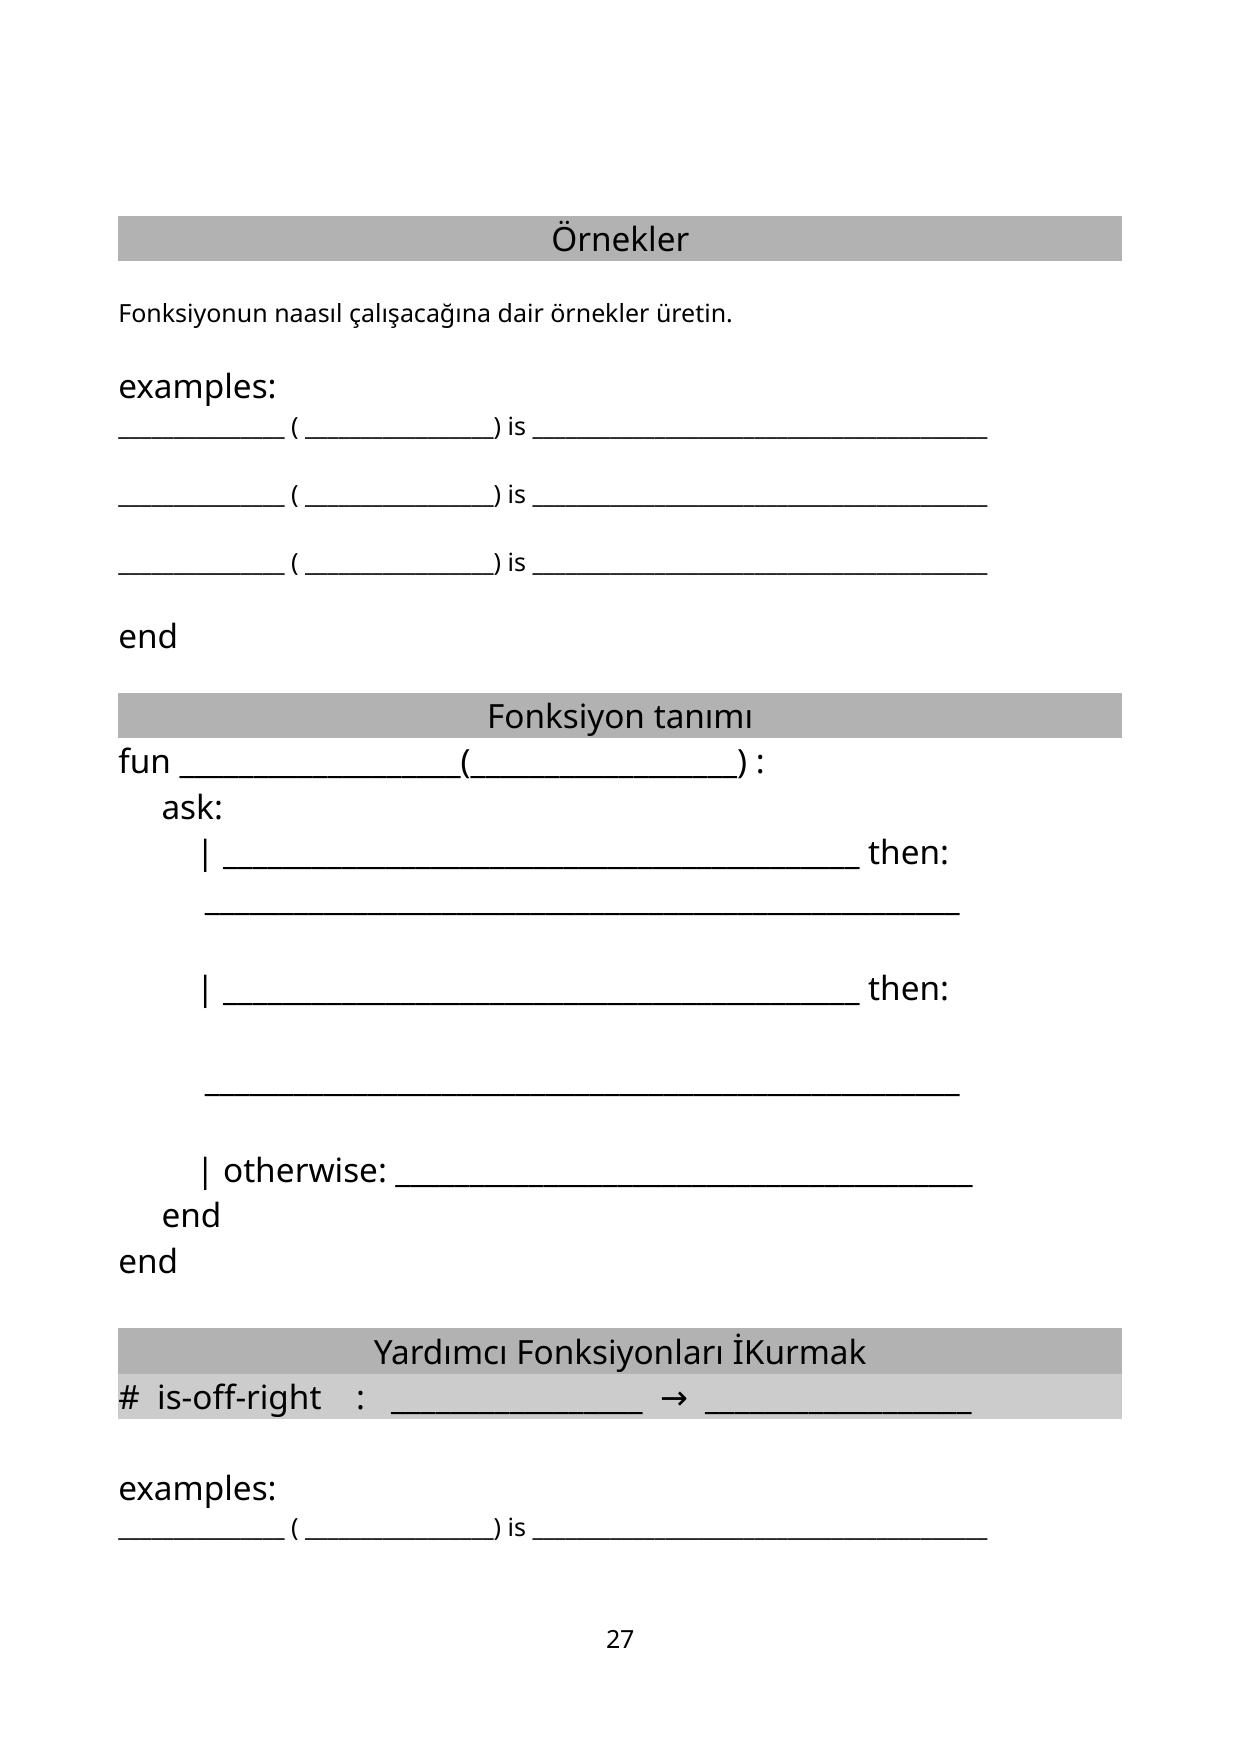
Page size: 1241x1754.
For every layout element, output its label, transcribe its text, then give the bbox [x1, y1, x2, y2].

text Örnekler [118, 216, 1122, 261]
text | otherwise: _______________________________________ [118, 1101, 1122, 1192]
text fun ___________________(__________________) : [118, 738, 1122, 783]
text _______________ ( _________________) is _________________________________________ [118, 477, 1122, 511]
text _______________ ( _________________) is _________________________________________ [118, 409, 1122, 443]
text ___________________________________________________ [118, 1011, 1122, 1101]
text # is-off-right : _________________ → __________________ [118, 1374, 1122, 1419]
text Yardımcı Fonksiyonları İKurmak [118, 1328, 1122, 1374]
text examples: [118, 363, 1122, 409]
text ask: [118, 783, 1122, 829]
text | ___________________________________________ then: [118, 829, 1122, 874]
text _______________ ( _________________) is _________________________________________ [118, 511, 1122, 579]
text end [118, 579, 1122, 658]
text Fonksiyonun naasıl çalışacağına dair örnekler üretin. [118, 295, 1122, 329]
text end [118, 1238, 1122, 1283]
text ___________________________________________________ [118, 874, 1122, 920]
text Fonksiyon tanımı [118, 693, 1122, 738]
text examples: [118, 1465, 1122, 1510]
text end [118, 1192, 1122, 1238]
text | ___________________________________________ then: [118, 920, 1122, 1011]
text _______________ ( _________________) is _________________________________________ [118, 1510, 1122, 1544]
